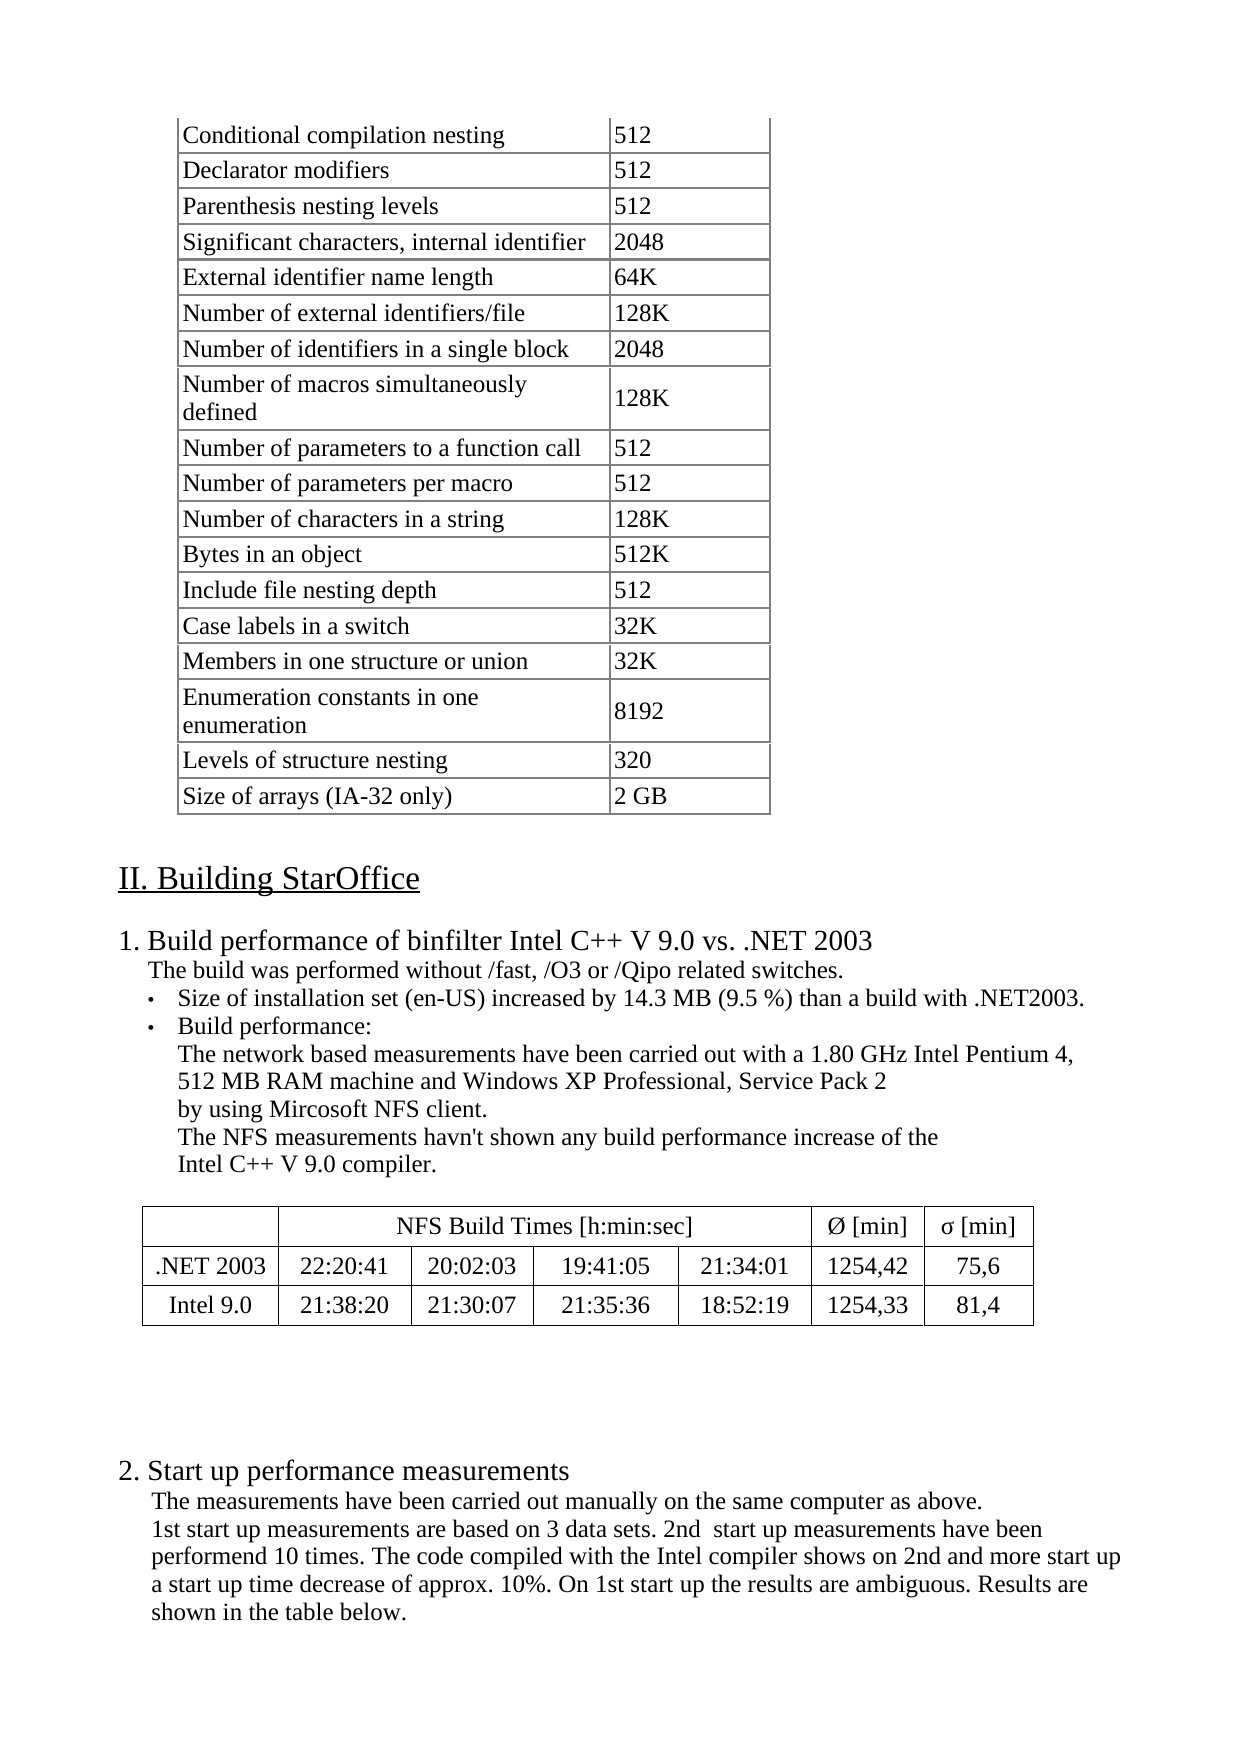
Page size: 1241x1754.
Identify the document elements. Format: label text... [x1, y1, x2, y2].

table_cell External identifier name length [179, 261, 609, 294]
table_cell 1254,42 [812, 1247, 923, 1285]
table_cell Case labels in a switch [179, 609, 609, 642]
table_cell 512 [611, 466, 769, 500]
table_cell 21:30:07 [412, 1286, 533, 1325]
table_cell .NET 2003 [143, 1247, 278, 1285]
table_cell 21:38:20 [279, 1286, 411, 1325]
table_cell 512 [611, 431, 769, 464]
table_cell Include file nesting depth [179, 573, 609, 607]
table_cell 22:20:41 [279, 1247, 411, 1285]
table_cell 128K [611, 368, 769, 429]
text The measurements have been carried out manually on the same computer as above. [118, 1487, 1122, 1515]
table_cell 8192 [611, 680, 769, 741]
table_cell Enumeration constants in one enumeration [179, 680, 609, 741]
table_cell 512 [611, 189, 769, 223]
table_cell Parenthesis nesting levels [179, 189, 609, 223]
table_cell 512 [611, 154, 769, 187]
table_cell 128K [611, 296, 769, 330]
list The build was performed without /fast, /O3 or /Qipo related switches. [118, 957, 1122, 984]
table_cell Number of parameters per macro [179, 466, 609, 500]
table_cell 512 [611, 573, 769, 607]
table_cell 19:41:05 [534, 1247, 678, 1285]
table_cell 128K [611, 502, 769, 536]
table_cell 2 GB [611, 779, 769, 813]
table_cell Declarator modifiers [179, 154, 609, 187]
text II. Building StarOffice [118, 859, 1122, 897]
table_cell Number of macros simultaneously defined [179, 368, 609, 429]
table_header [143, 1207, 278, 1246]
table_cell 64K [611, 261, 769, 294]
table_cell 320 [611, 744, 769, 777]
table_cell Number of identifiers in a single block [179, 332, 609, 365]
table_cell Intel 9.0 [143, 1286, 278, 1325]
table_cell Number of external identifiers/file [179, 296, 609, 330]
table_cell 21:34:01 [679, 1247, 811, 1285]
table_cell Bytes in an object [179, 538, 609, 571]
text 1st start up measurements are based on 3 data sets. 2nd start up measurements have been performend 10 times. The code compiled with the Intel compiler shows on 2nd and more start up a start up time decrease of approx. 10%. On 1st start up the results are ambiguous. Results are shown in the table below. [118, 1515, 1122, 1626]
table_cell Members in one structure or union [179, 645, 609, 678]
table_cell 512 [611, 118, 769, 152]
table_cell Conditional compilation nesting [179, 118, 609, 152]
table_cell Number of characters in a string [179, 502, 609, 536]
table_cell 2048 [611, 332, 769, 365]
table_header NFS Build Times [h:min:sec] [279, 1207, 811, 1246]
table_cell Significant characters, internal identifier [179, 225, 609, 258]
text 2. Start up performance measurements [118, 1455, 1122, 1487]
table_cell Number of parameters to a function call [179, 431, 609, 464]
table_cell 32K [611, 645, 769, 678]
table_cell 512K [611, 538, 769, 571]
table_cell 20:02:03 [412, 1247, 533, 1285]
table_cell Levels of structure nesting [179, 744, 609, 777]
table_cell 1254,33 [812, 1286, 923, 1325]
table_cell Size of arrays (IA-32 only) [179, 779, 609, 813]
table_cell 32K [611, 609, 769, 642]
list Build performance: The network based measurements have been carried out with a 1.80 GHz Intel Pentium 4, 512 MB RAM machine and Windows XP Professional, Service Pack 2 by using Mircosoft NFS client. The NFS measurements havn't shown any build performance increase of the Intel C++ V 9.0 compiler. [148, 1012, 1122, 1178]
table_cell 75,6 [925, 1247, 1033, 1285]
table_cell 21:35:36 [534, 1286, 678, 1325]
text 1. Build performance of binfilter Intel C++ V 9.0 vs. .NET 2003 [118, 924, 1122, 957]
table_cell 81,4 [925, 1286, 1033, 1325]
table_header σ [min] [925, 1207, 1033, 1246]
table_cell 2048 [611, 225, 769, 258]
list Size of installation set (en-US) increased by 14.3 MB (9.5 %) than a build with .NET2003. [148, 984, 1122, 1012]
table_cell 18:52:19 [679, 1286, 811, 1325]
table_header Ø [min] [812, 1207, 923, 1246]
